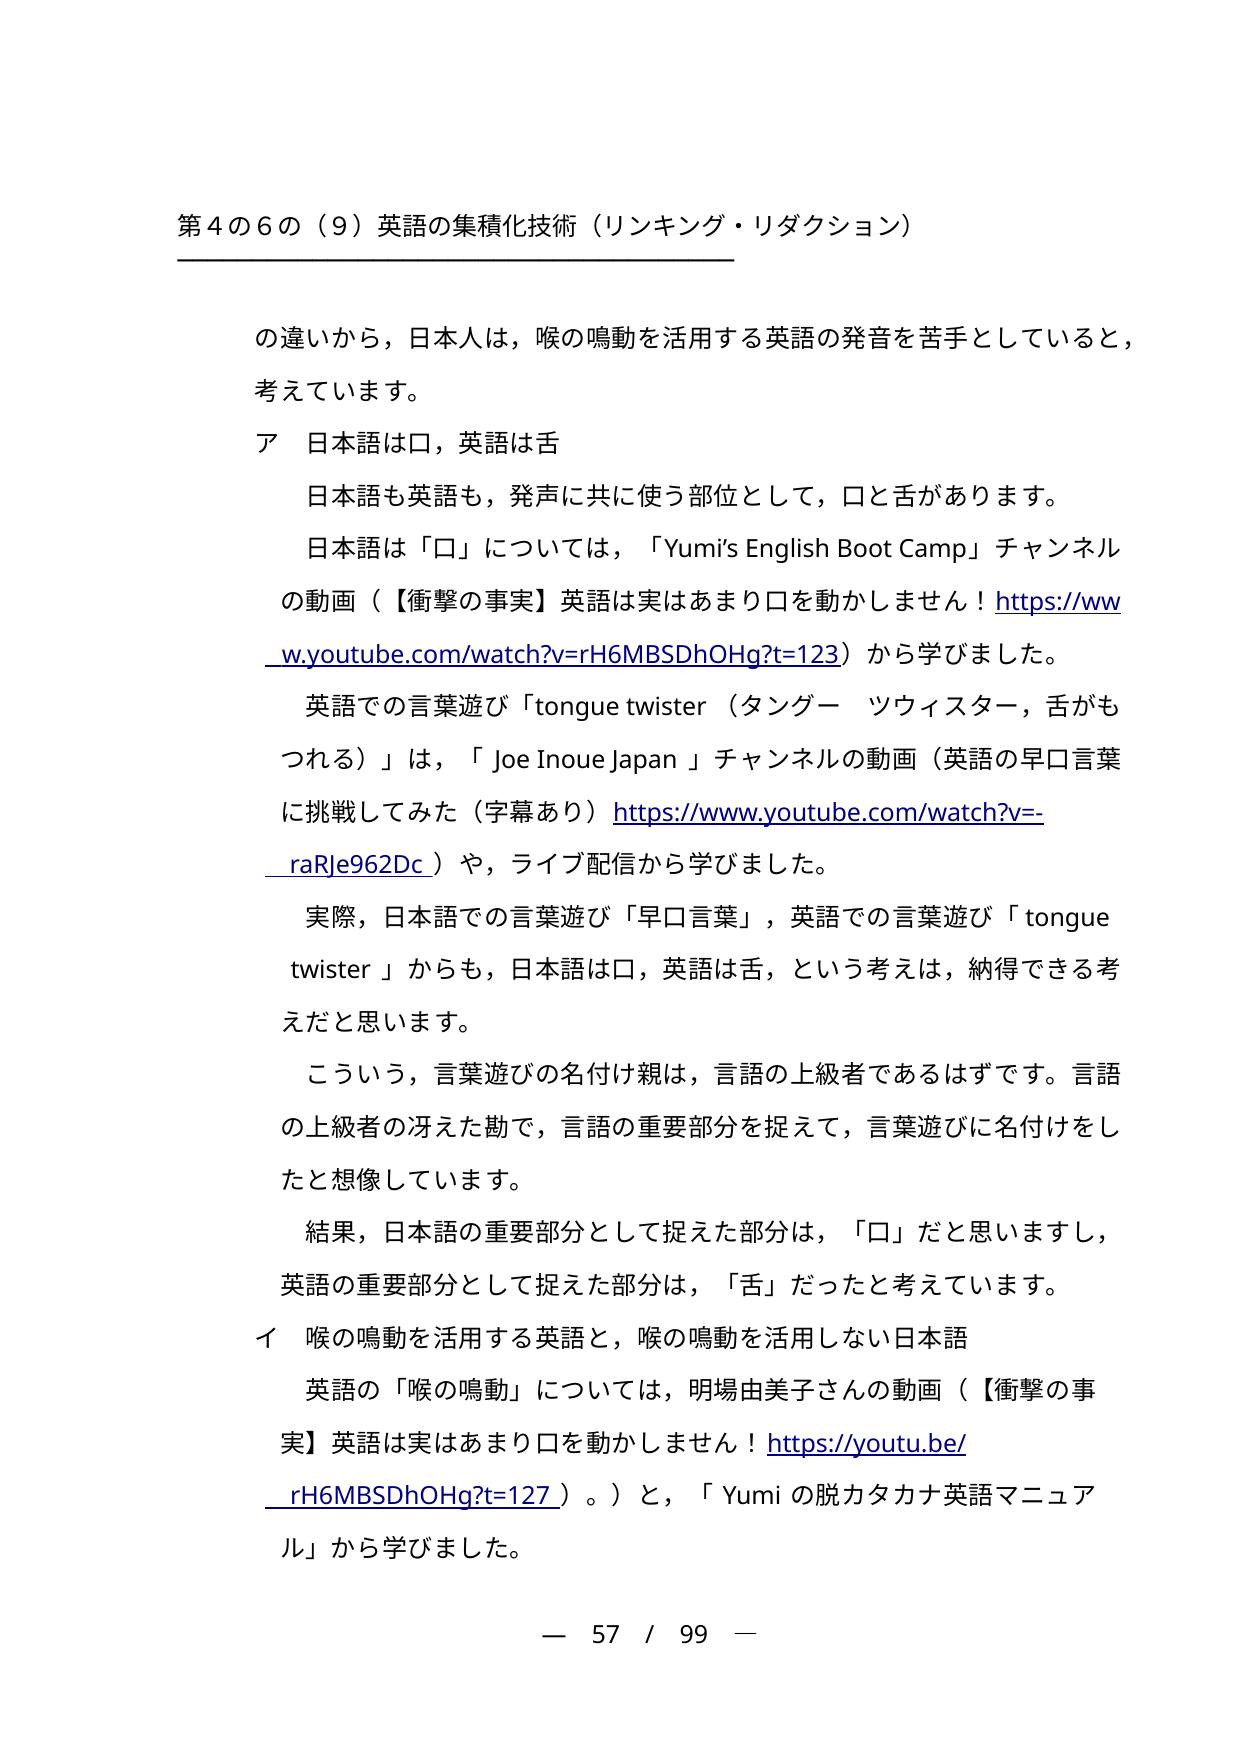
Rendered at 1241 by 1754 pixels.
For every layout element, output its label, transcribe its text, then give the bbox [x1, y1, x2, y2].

subtitle 日本語は口，英語は舌 [243, 416, 1122, 468]
text また，「イ 喉の鳴動を活用する英語と，喉の鳴動を活用しない日本語」の違いから，日本人は，喉の鳴動を活用する英語の発音を苦手としていると，考えています。 [243, 310, 1122, 416]
text 日本語は「口」については，「Yumi’s English Boot Camp」チャンネルの動画（【衝撃の事実】英語は実はあまり口を動かしません！https://www.youtube.com/watch?v=rH6MBSDhOHg?t=123）から学びました。 [265, 521, 1122, 679]
text 日本語も英語も，発声に共に使う部位として，口と舌があります。 [265, 468, 1122, 521]
text 英語での言葉遊び「tongue twister （タングー ツウィスター，舌がもつれる）」は，「Joe Inoue Japan」チャンネルの動画（英語の早口言葉に挑戦してみた（字幕あり）https://www.youtube.com/watch?v=-raRJe962Dc）や，ライブ配信から学びました。 [265, 679, 1122, 889]
text 結果，日本語の重要部分として捉えた部分は，「口」だと思いますし，英語の重要部分として捉えた部分は，「舌」だったと考えています。 [265, 1205, 1122, 1310]
subtitle 喉の鳴動を活用する英語と，喉の鳴動を活用しない日本語 [243, 1310, 1122, 1362]
text こういう，言葉遊びの名付け親は，言語の上級者であるはずです。言語の上級者の冴えた勘で，言語の重要部分を捉えて，言葉遊びに名付けをしたと想像しています。 [265, 1047, 1122, 1205]
text 英語の「喉の鳴動」については，明場由美子さんの動画（【衝撃の事実】英語は実はあまり口を動かしません！https://youtu.be/rH6MBSDhOHg?t=127）。）と，「Yumiの脱カタカナ英語マニュアル」から学びました。 [265, 1362, 1122, 1573]
text 実際，日本語での言葉遊び「早口言葉」，英語での言葉遊び「tongue twister」からも，日本語は口，英語は舌，という考えは，納得できる考えだと思います。 [265, 889, 1122, 1047]
